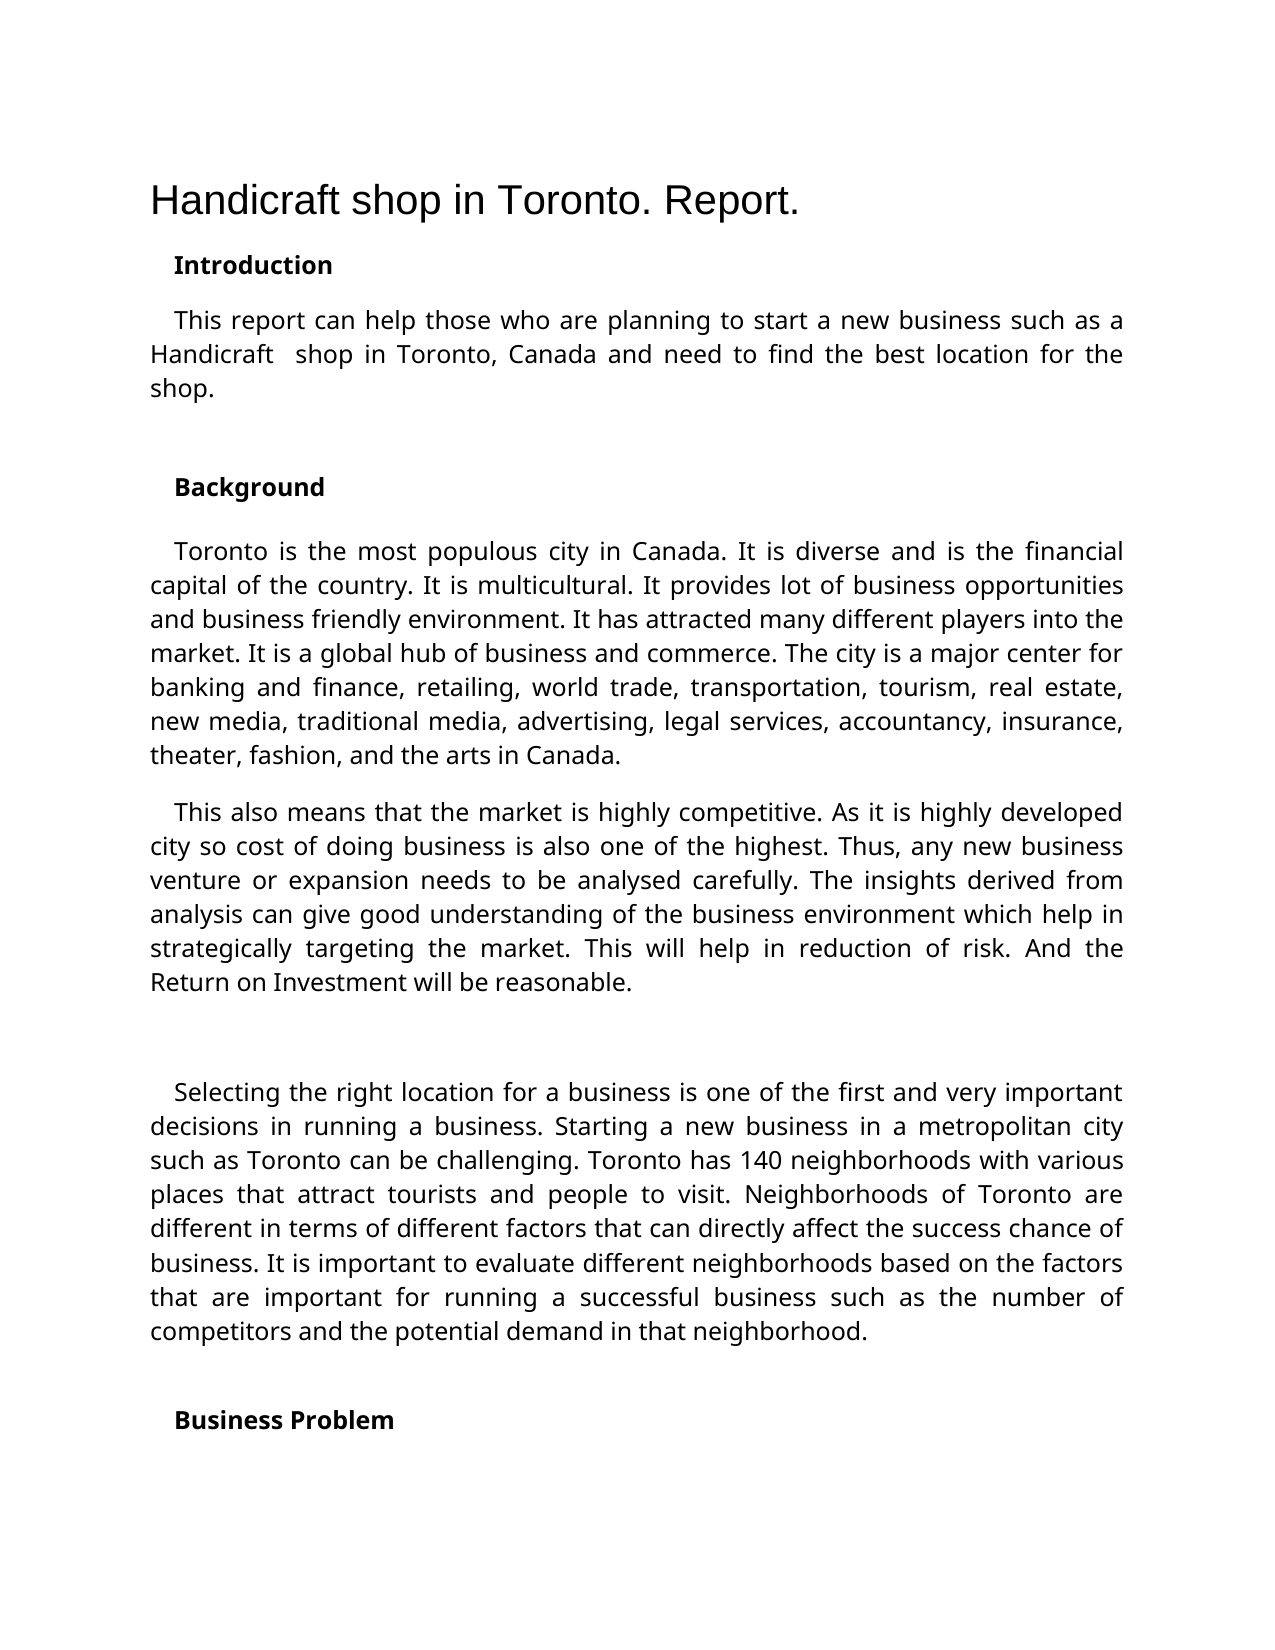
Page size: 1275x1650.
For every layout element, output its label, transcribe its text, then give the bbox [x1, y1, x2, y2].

subtitle This report can help those who are planning to start a new business such as a Handicraft shop in Toronto, Canada and need to find the best location for the shop. [150, 303, 1125, 405]
subtitle This also means that the market is highly competitive. As it is highly developed city so cost of doing business is also one of the highest. Thus, any new business venture or expansion needs to be analysed carefully. The insights derived from analysis can give good understanding of the business environment which help in strategically targeting the market. This will help in reduction of risk. And the Return on Investment will be reasonable. [150, 795, 1125, 999]
subtitle Background [150, 469, 1125, 503]
subtitle Business Problem [150, 1403, 1125, 1437]
subtitle Selecting the right location for a business is one of the first and very important decisions in running a business. Starting a new business in a metropolitan city such as Toronto can be challenging. Toronto has 140 neighborhoods with various places that attract tourists and people to visit. Neighborhoods of Toronto are different in terms of different factors that can directly affect the success chance of business. It is important to evaluate different neighborhoods based on the factors that are important for running a successful business such as the number of competitors and the potential demand in that neighborhood. [150, 1075, 1125, 1347]
subtitle Handicraft shop in Toronto. Report. [150, 175, 1125, 223]
subtitle Introduction [150, 248, 1125, 282]
subtitle Toronto is the most populous city in Canada. It is diverse and is the financial capital of the country. It is multicultural. It provides lot of business opportunities and business friendly environment. It has attracted many different players into the market. It is a global hub of business and commerce. The city is a major center for banking and finance, retailing, world trade, transportation, tourism, real estate, new media, traditional media, advertising, legal services, accountancy, insurance, theater, fashion, and the arts in Canada. [150, 533, 1125, 772]
